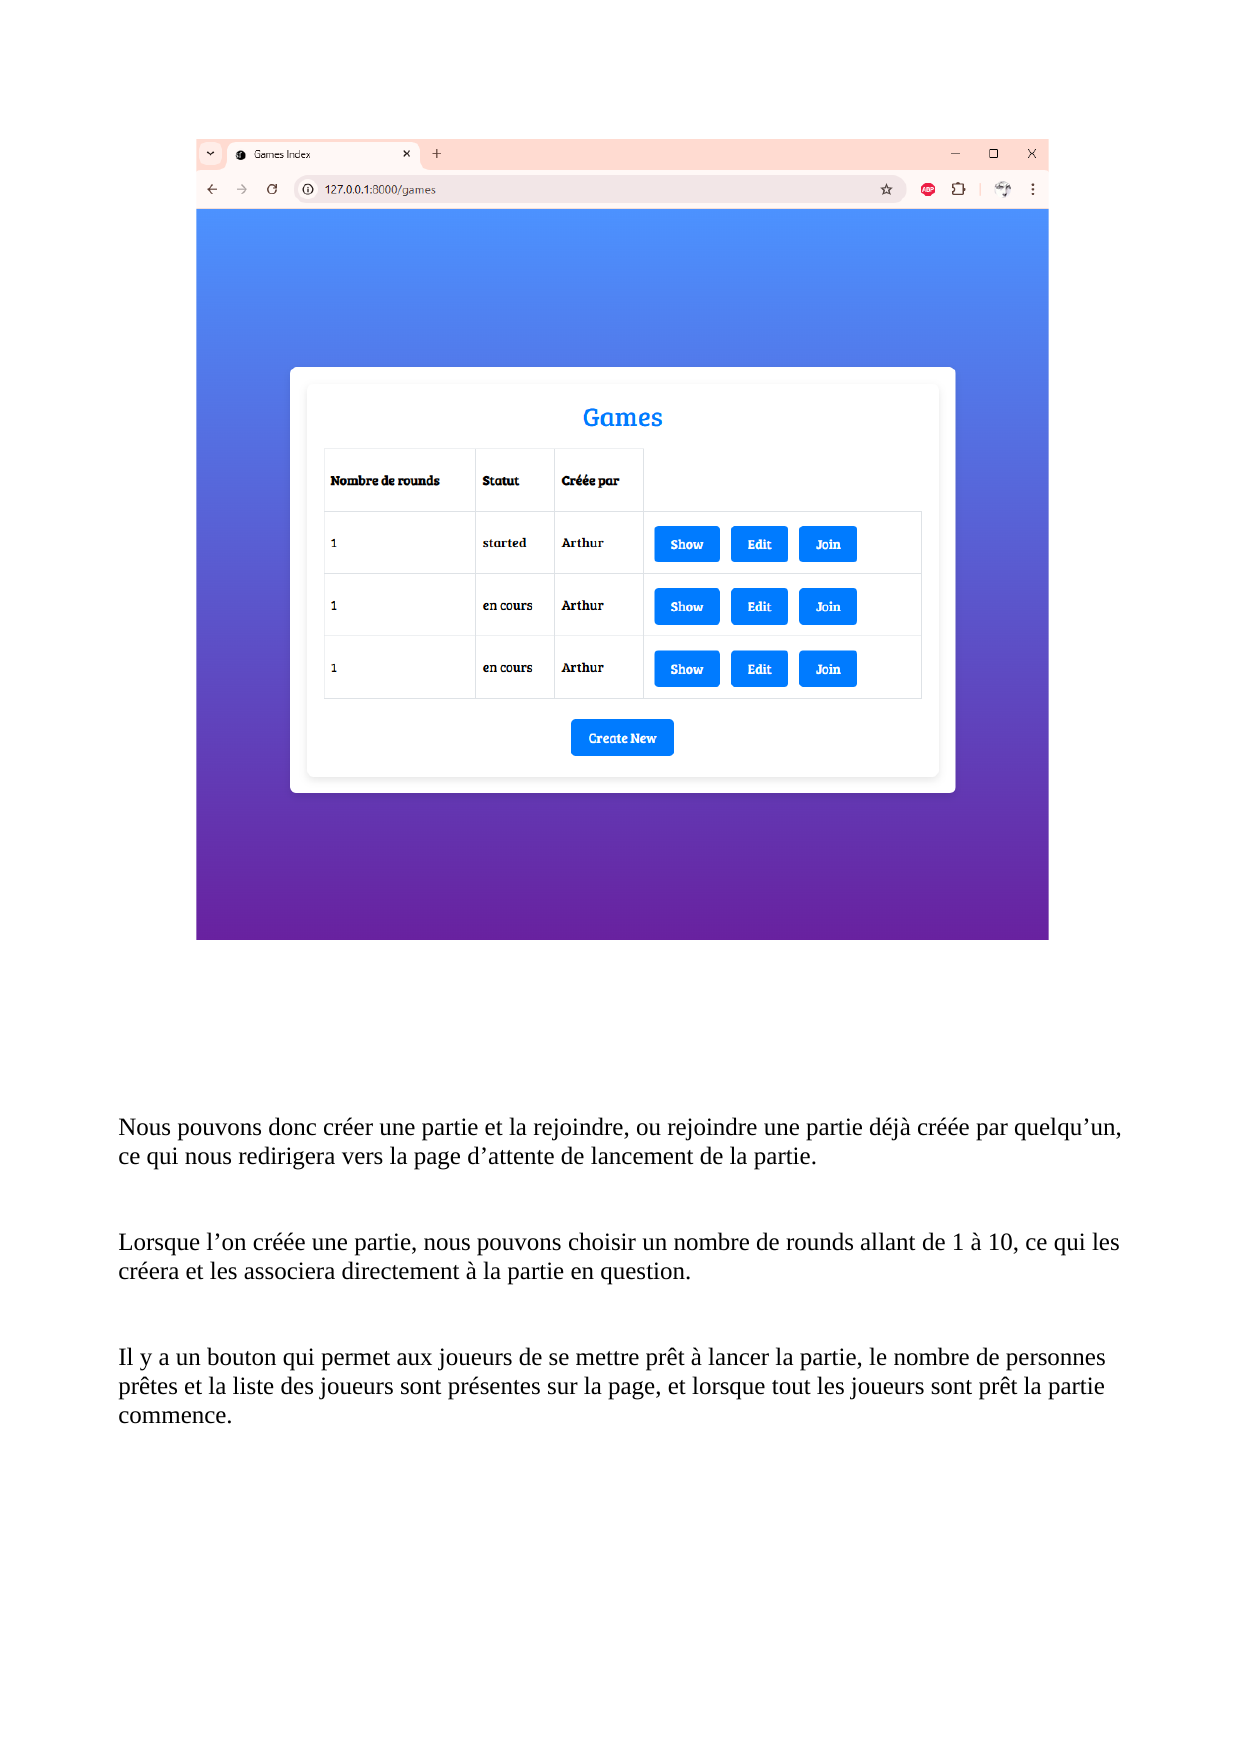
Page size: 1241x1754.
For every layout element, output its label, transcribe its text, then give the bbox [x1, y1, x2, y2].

text Il y a un bouton qui permet aux joueurs de se mettre prêt à lancer la partie, le nombre de personnes prêtes et la liste des joueurs sont présentes sur la page, et lorsque tout les joueurs sont prêt la partie commence. [118, 1342, 1122, 1429]
text Lorsque l’on créée une partie, nous pouvons choisir un nombre de rounds allant de 1 à 10, ce qui les créera et les associera directement à la partie en question. [118, 1227, 1122, 1285]
text Nous pouvons donc créer une partie et la rejoindre, ou rejoindre une partie déjà créée par quelqu’un, ce qui nous redirigera vers la page d’attente de lancement de la partie. [118, 1112, 1122, 1170]
picture [196, 139, 1049, 940]
